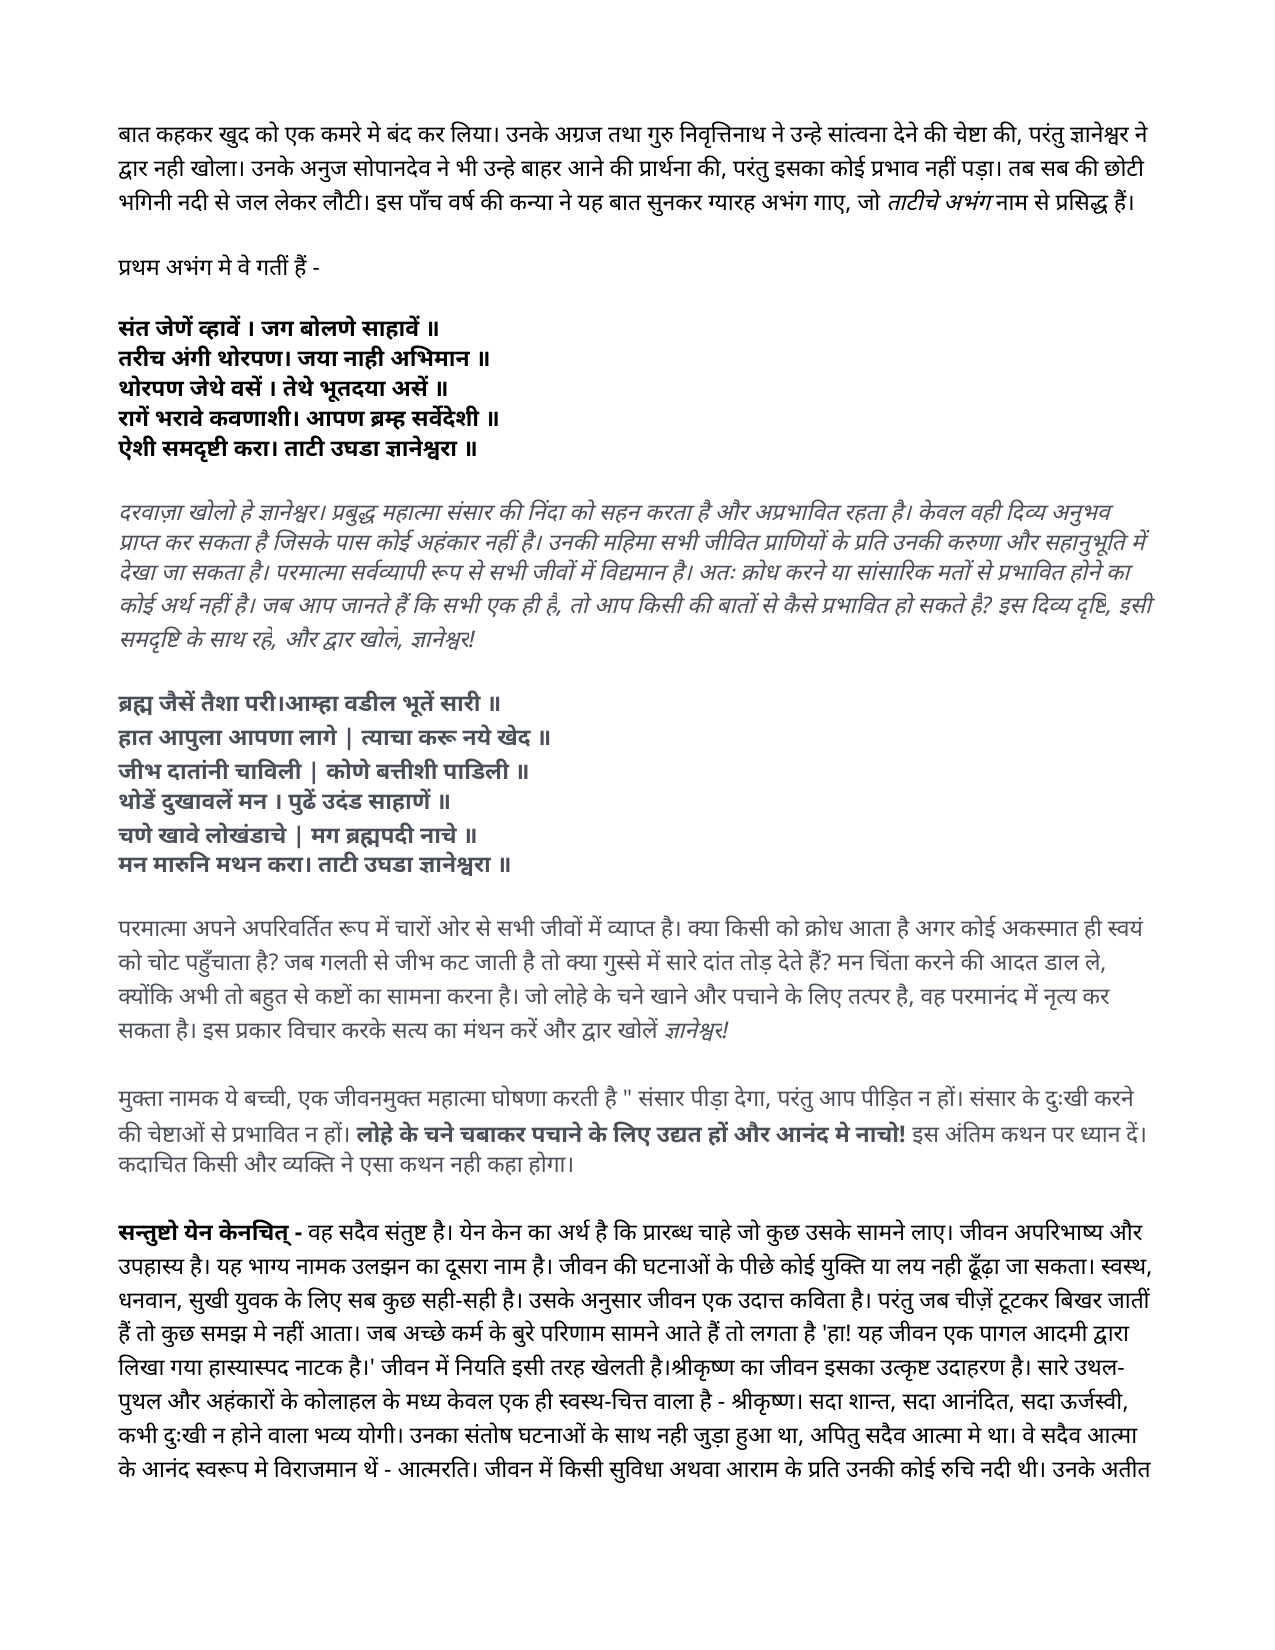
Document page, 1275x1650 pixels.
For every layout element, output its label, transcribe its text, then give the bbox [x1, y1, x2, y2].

text हात आपुला आपणा लागे | त्याचा करू नये खेद ॥ [118, 721, 1157, 755]
text जीभ दातांनी चाविली | कोणे बत्तीशी पाडिली ॥ [118, 755, 1157, 789]
text रागें भरावे कवणाशी। आपण ब्रम्ह सर्वेदेशी ॥ [118, 406, 1157, 436]
text चणे खावे लोखंडाचे | मग ब्रह्मपदी नाचे ॥ [118, 818, 1157, 852]
text दरवाज़ा खोलो हे ज्ञानेश्वर। प्रबुद्ध महात्मा संसार की निंदा को सहन करता है और अप्रभावित रहता है। केवल वही दिव्य अनुभव प्राप्त कर सकता है जिसके पास कोई अहंकार नहीं है। उनकी महिमा सभी जीवित प्राणियों के प्रति उनकी करुणा और सहानुभूति में देखा जा सकता है। परमात्मा सर्वव्यापी रूप से सभी जीवों में विद्यमान है। अतः क्रोध करने या सांसारिक मतों से प्रभावित होने का कोई अर्थ नहीं है। जब आप जानते हैं कि सभी एक ही हैं, तो आप किसी की बातों से कैसे प्रभावित हो सकते हैं? इस दिव्य दृष्टि, इसी समदृष्टि के साथ रहें, और द्वार खोलें, ज्ञानेश्वर! [118, 499, 1157, 657]
text प्रथम अभंग मे वे गतीं हैं - [118, 251, 1157, 285]
text बात कहकर खुद को एक कमरे मे बंद कर लिया। उनके अग्रज तथा गुरु निवृत्तिनाथ ने उन्हे सांत्वना देने की चेष्टा की, परंतु ज्ञानेश्वर ने द्वार नही खोला। उनके अनुज सोपानदेव ने भी उन्हे बाहर आने की प्रार्थना की, परंतु इसका कोई प्रभाव नहीं पड़ा। तब सब की छोटी भगिनी नदी से जल लेकर लौटी। इस पाँच वर्ष की कन्या ने यह बात सुनकर ग्यारह अभंग गाए, जो ताटीचे अभंग नाम से प्रसिद्ध हैं। [118, 118, 1157, 220]
text ब्रह्म जैसें तैशा परी।आम्हा वडील भूतें सारी ॥ [118, 691, 1157, 721]
text संत जेणें व्हावें । जग बोलणे साहावें ॥ [118, 316, 1157, 346]
text थोडें दुखावलें मन । पुढें उदंड साहाणें ॥ [118, 789, 1157, 818]
text तरीच अंगी थोरपण। जया नाही अभिमान ॥ [118, 346, 1157, 376]
text ऐशी समदृष्टी करा। ताटी उघडा ज्ञानेश्वरा ॥ [118, 436, 1157, 466]
text थोरपण जेथे वसें । तेथे भूतदया असें ॥ [118, 376, 1157, 406]
text परमात्मा अपने अपरिवर्तित रूप में चारों ओर से सभी जीवों में व्याप्त है। क्या किसी को क्रोध आता है अगर कोई अकस्मात ही स्वयं को चोट पहुँचाता है? जब गलती से जीभ कट जाती है तो क्या गुस्से में सारे दांत तोड़ देते हैं? मन चिंता करने की आदत डाल ले, क्योंकि अभी तो बहुत से कष्टों का सामना करना है। जो लोहे के चने खाने और पचाने के लिए तत्पर है, वह परमानंद में नृत्य कर सकता है। इस प्रकार विचार करके सत्य का मंथन करें और द्वार खोलें ज्ञानेश्वर! [118, 916, 1157, 1048]
text सन्तुष्टो येन केनचित् - वह सदैव संतुष्ट है। येन केन का अर्थ है कि प्रारब्ध चाहे जो कुछ उसके सामने लाए। जीवन अपरिभाष्य और उपहास्य है। यह भाग्य नामक उलझन का दूसरा नाम है। जीवन की घटनाओं के पीछे कोई युक्ति या लय नही ढूँढ़ा जा सकता। स्वस्थ, धनवान, सुखी युवक के लिए सब कुछ सही-सही है। उसके अनुसार जीवन एक उदात्त कविता है। परंतु जब चीज़ें टूटकर बिखर जातीं हैं तो कुछ समझ मे नहीं आता। जब अच्छे कर्म के बुरे परिणाम सामने आते हैं तो लगता है 'हा! यह जीवन एक पागल आदमी द्वारा लिखा गया हास्यास्पद नाटक है।' जीवन में नियति इसी तरह खेलती है।श्रीकृष्ण का जीवन इसका उत्कृष्ट उदाहरण है। सारे उथल-पुथल और अहंकारों के कोलाहल के मध्य केवल एक ही स्वस्थ-चित्त वाला है - श्रीकृष्ण। सदा शान्त, सदा आनंदित, सदा ऊर्जस्वी, कभी दुःखी न होने वाला भव्य योगी। उनका संतोष घटनाओं के साथ नही जुड़ा हुआ था, अपितु सदैव आत्मा मे था। वे सदैव आत्मा के आनंद स्वरूप मे विराजमान थें - आत्मरति। जीवन में किसी सुविधा अथवा आराम के प्रति उनकी कोई रुचि नदी थी। उनके अतीत [118, 1216, 1157, 1487]
text मन मारुनि मथन करा। ताटी उघडा ज्ञानेश्वरा ॥ [118, 852, 1157, 882]
text मुक्ता नामक ये बच्ची, एक जीवनमुक्त महात्मा घोषणा करती है " संसार पीड़ा देगा, परंतु आप पीड़ित न हों। संसार के दुःखी करने की चेष्टाओं से प्रभावित न हों। लोहे के चने चबाकर पचाने के लिए उद्यत हों और आनंद मे नाचो! इस अंतिम कथन पर ध्यान दें। कदाचित किसी और व्यक्ति ने एसा कथन नही कहा होगा। [118, 1082, 1157, 1182]
